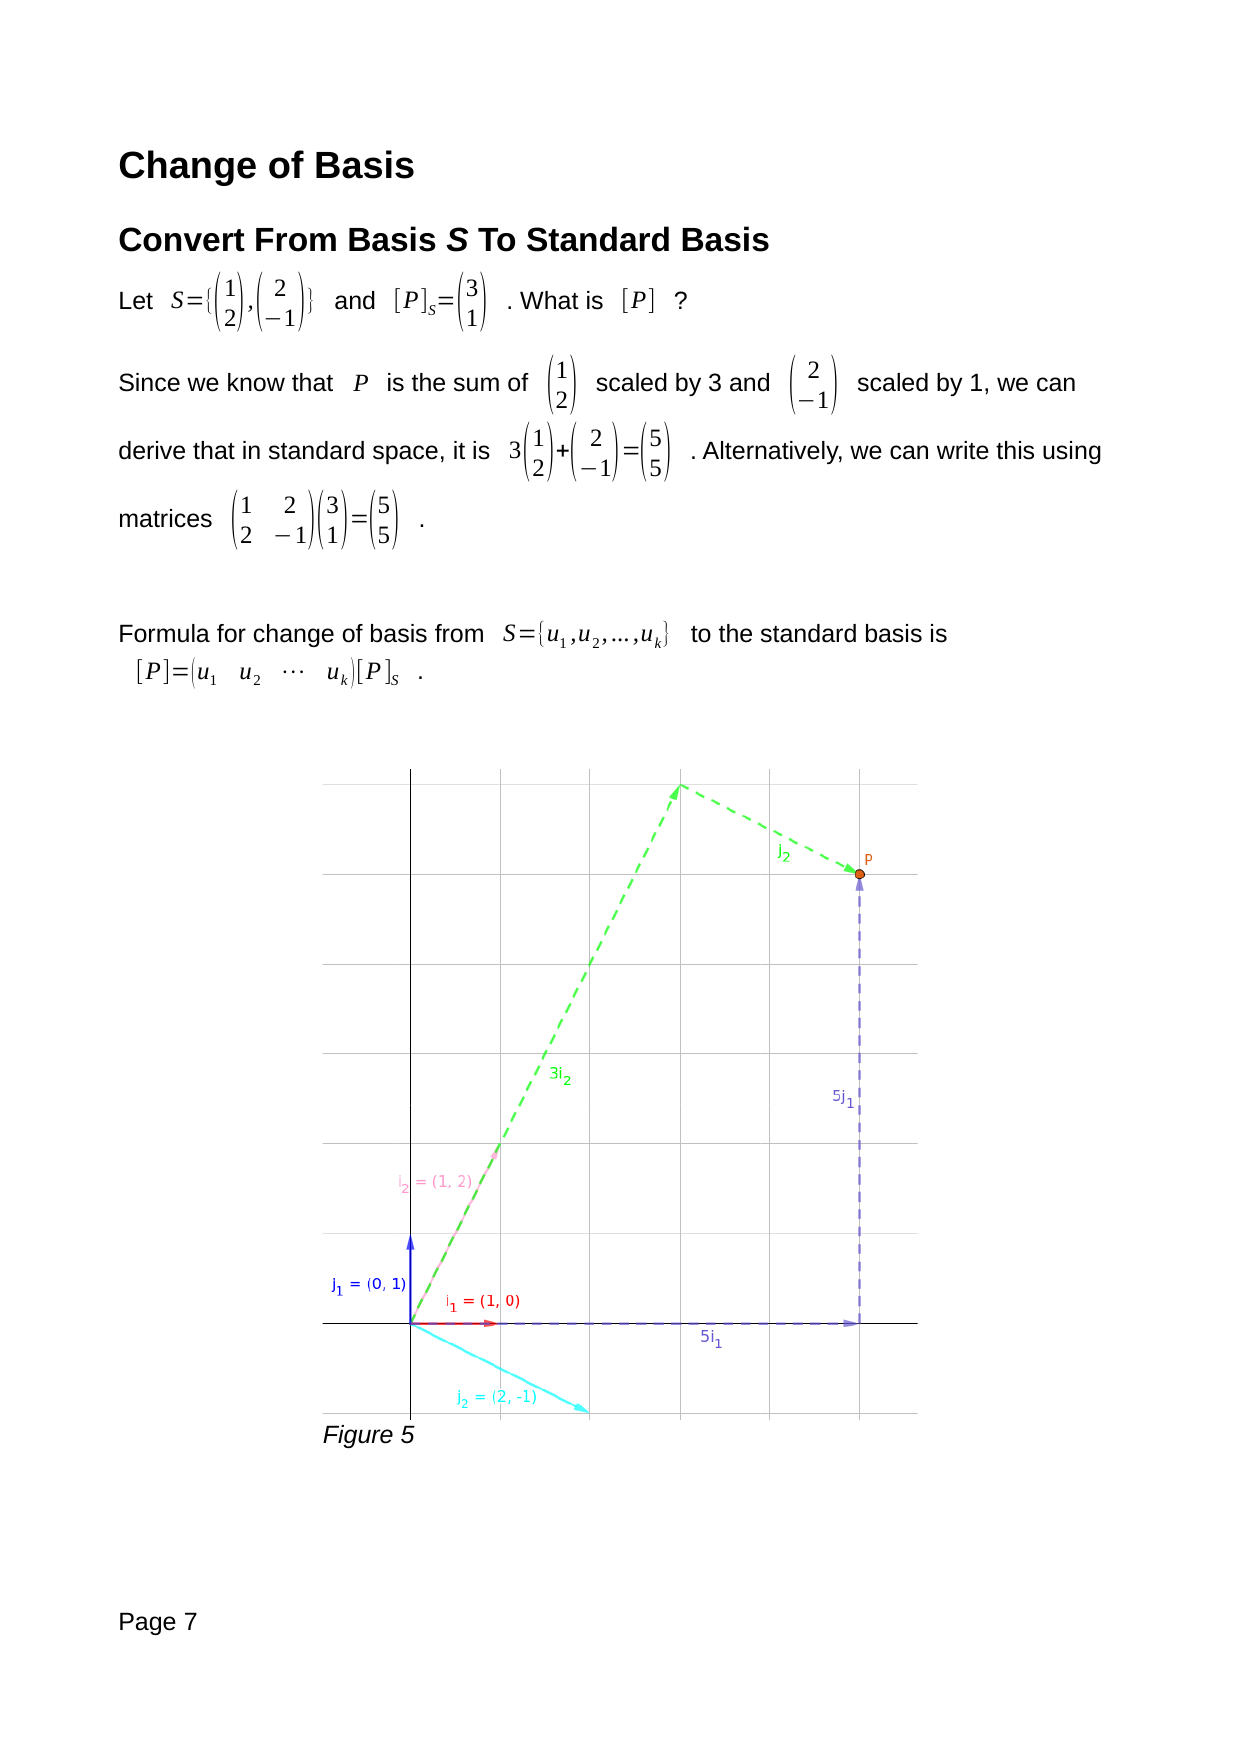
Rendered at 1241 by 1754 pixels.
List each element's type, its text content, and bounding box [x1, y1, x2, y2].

picture [322, 769, 918, 1420]
subtitle Change of Basis [118, 143, 1122, 187]
subtitle Convert From Basis S To Standard Basis [118, 220, 1122, 259]
text Since we know thatis the sum ofscaled by 3 andscaled by 1, we can derive that in standard space, it is. Alternatively, we can write this using matrices. [118, 353, 1122, 552]
text Letand. What is? [118, 271, 1122, 335]
text Formula for change of basis fromto the standard basis is. [118, 619, 1122, 690]
text Figure 5 [323, 1420, 918, 1448]
